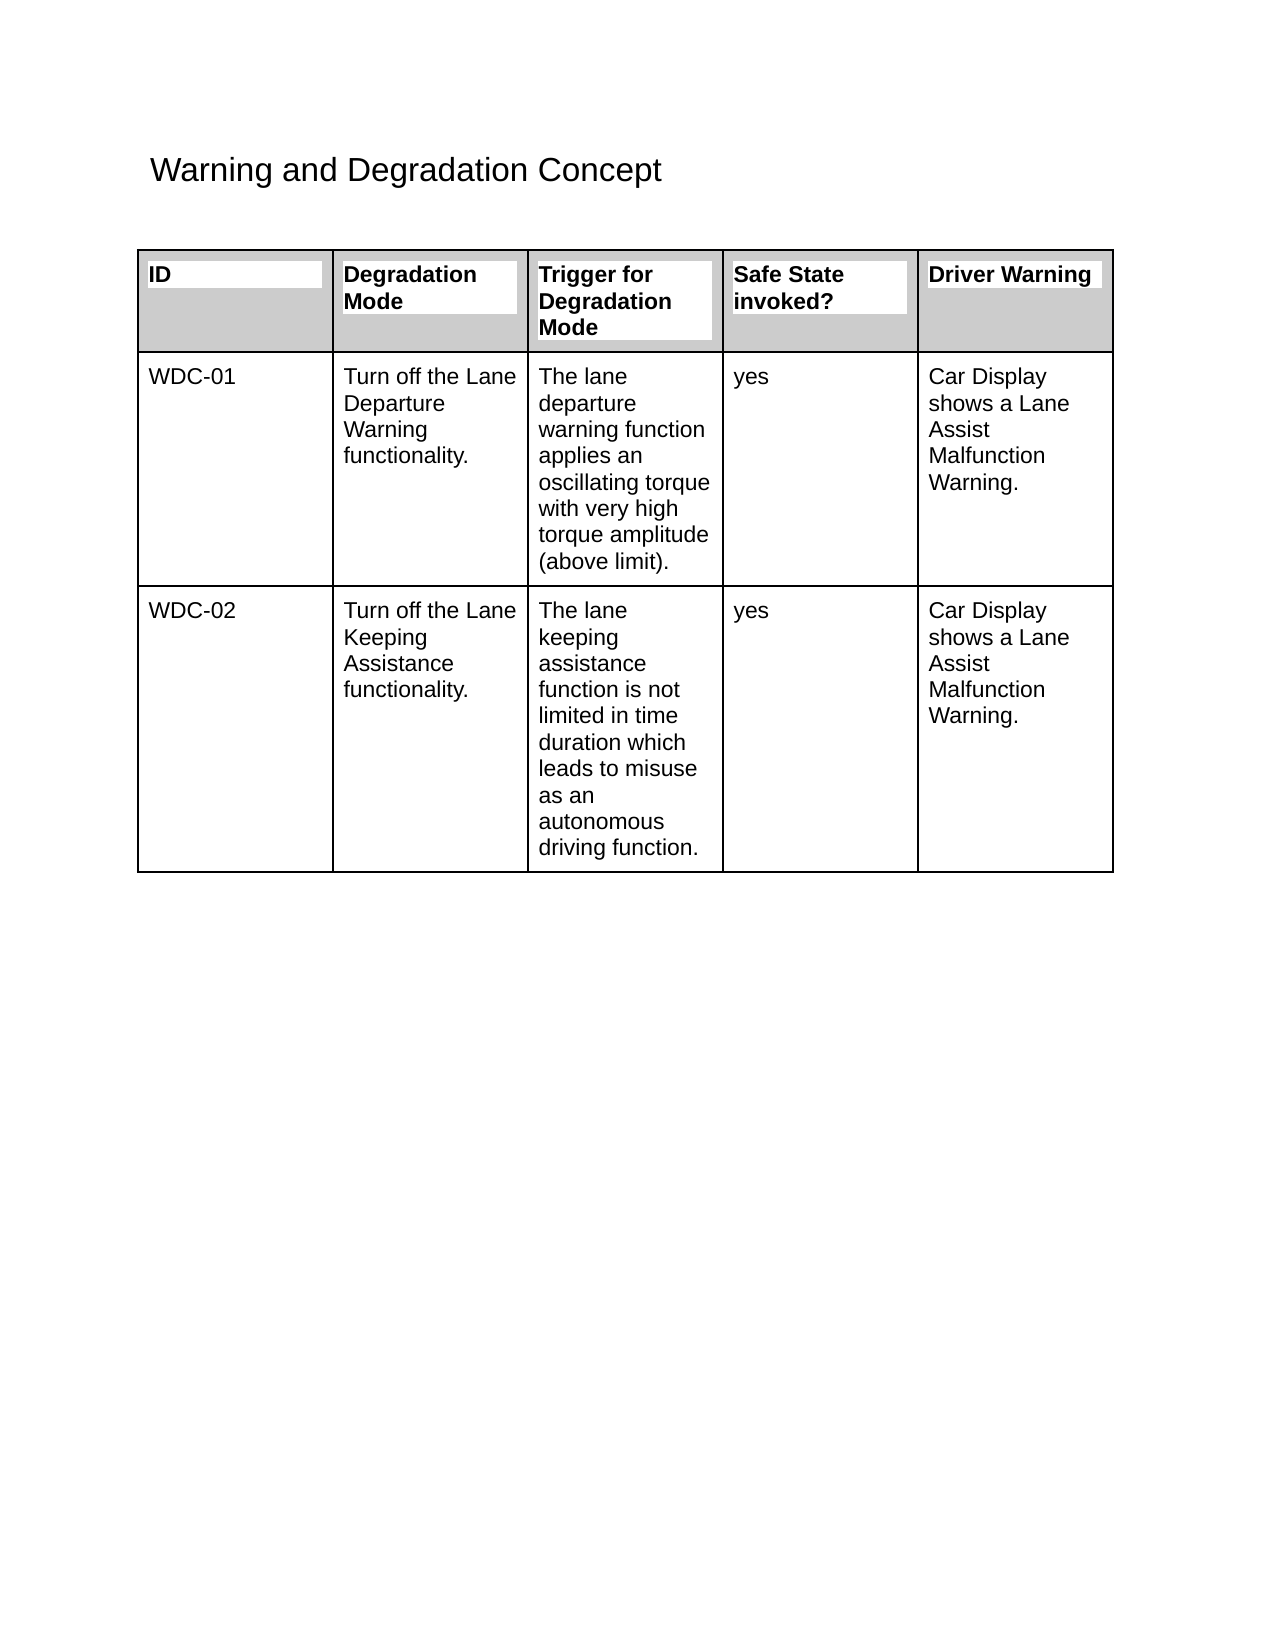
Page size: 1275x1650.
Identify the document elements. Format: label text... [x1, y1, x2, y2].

table_cell The lane departure warning function applies an oscillating torque with very high torque amplitude (above limit). [529, 353, 722, 584]
subtitle Warning and Degradation Concept [150, 150, 1125, 188]
table_header Safe State invoked? [724, 251, 917, 351]
table_header Trigger for Degradation Mode [529, 251, 722, 351]
table_cell Turn off the Lane Keeping Assistance functionality. [334, 587, 527, 871]
table_header ID [139, 251, 332, 351]
table_cell Car Display shows a Lane Assist Malfunction Warning. [919, 587, 1112, 871]
table_cell Turn off the Lane Departure Warning functionality. [334, 353, 527, 584]
table_header Driver Warning [919, 251, 1112, 351]
table_cell The lane keeping assistance function is not limited in time duration which leads to misuse as an autonomous driving function. [529, 587, 722, 871]
table_cell Car Display shows a Lane Assist Malfunction Warning. [919, 353, 1112, 584]
table_cell yes [724, 587, 917, 871]
table_header Degradation Mode [334, 251, 527, 351]
table_cell yes [724, 353, 917, 584]
table_cell WDC-01 [139, 353, 332, 584]
table_cell WDC-02 [139, 587, 332, 871]
